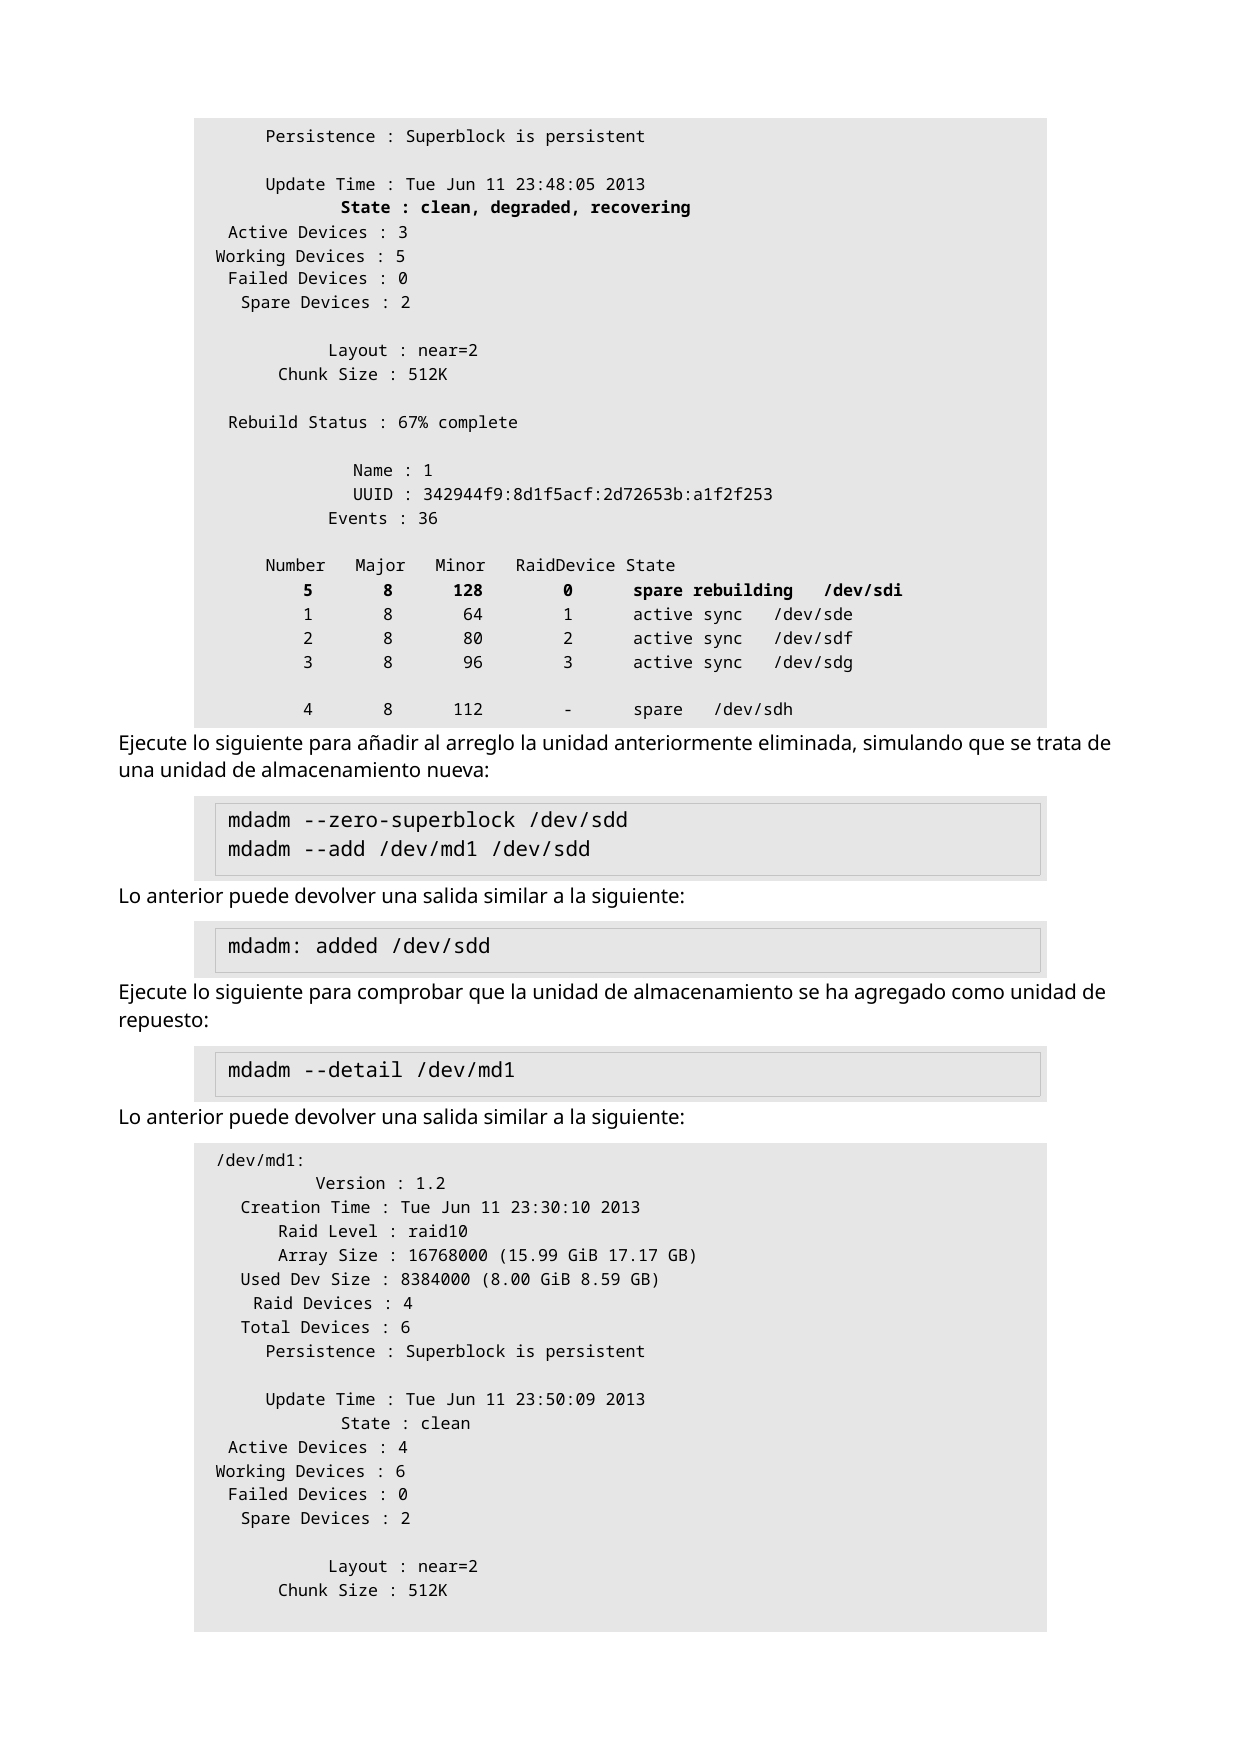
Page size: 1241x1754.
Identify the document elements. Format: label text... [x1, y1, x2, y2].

table_header mdadm: added /dev/sdd [194, 921, 1047, 978]
table_header mdadm --zero-superblock /dev/sdd mdadm --add /dev/md1 /dev/sdd [194, 796, 1047, 881]
table_header mdadm --detail /dev/md1 [194, 1046, 1047, 1102]
table_header /dev/md1: Version : 1.2 Creation Time : Tue Jun 11 23:30:10 2013 Raid Level : raid10 Array Size : 16768000 (15.99 GiB 17.17 GB) Used Dev Size : 8384000 (8.00 GiB 8.59 GB) Raid Devices : 4 Total Devices : 6 Persistence : Superblock is persistent Update Time : Tue Jun 11 23:50:09 2013 State : clean Active Devices : 4 Working Devices : 6 Failed Devices : 0 Spare Devices : 2 Layout : near=2 Chunk Size : 512K [194, 1143, 1047, 1632]
text Ejecute lo siguiente para comprobar que la unidad de almacenamiento se ha agregado como unidad de repuesto: [118, 978, 1122, 1033]
text Ejecute lo siguiente para añadir al arreglo la unidad anteriormente eliminada, simulando que se trata de una unidad de almacenamiento nueva: [118, 728, 1122, 784]
text Lo anterior puede devolver una salida similar a la siguiente: [118, 881, 1122, 909]
table_header Persistence : Superblock is persistent Update Time : Tue Jun 11 23:48:05 2013 State : clean, degraded, recovering Active Devices : 3 Working Devices : 5 Failed Devices : 0 Spare Devices : 2 Layout : near=2 Chunk Size : 512K Rebuild Status : 67% complete Name : 1 UUID : 342944f9:8d1f5acf:2d72653b:a1f2f253 Events : 36 Number Major Minor RaidDevice State 5 8 128 0 spare rebuilding /dev/sdi 1 8 64 1 active sync /dev/sde 2 8 80 2 active sync /dev/sdf 3 8 96 3 active sync /dev/sdg 4 8 112 - spare /dev/sdh [194, 118, 1047, 728]
text Lo anterior puede devolver una salida similar a la siguiente: [118, 1102, 1122, 1130]
